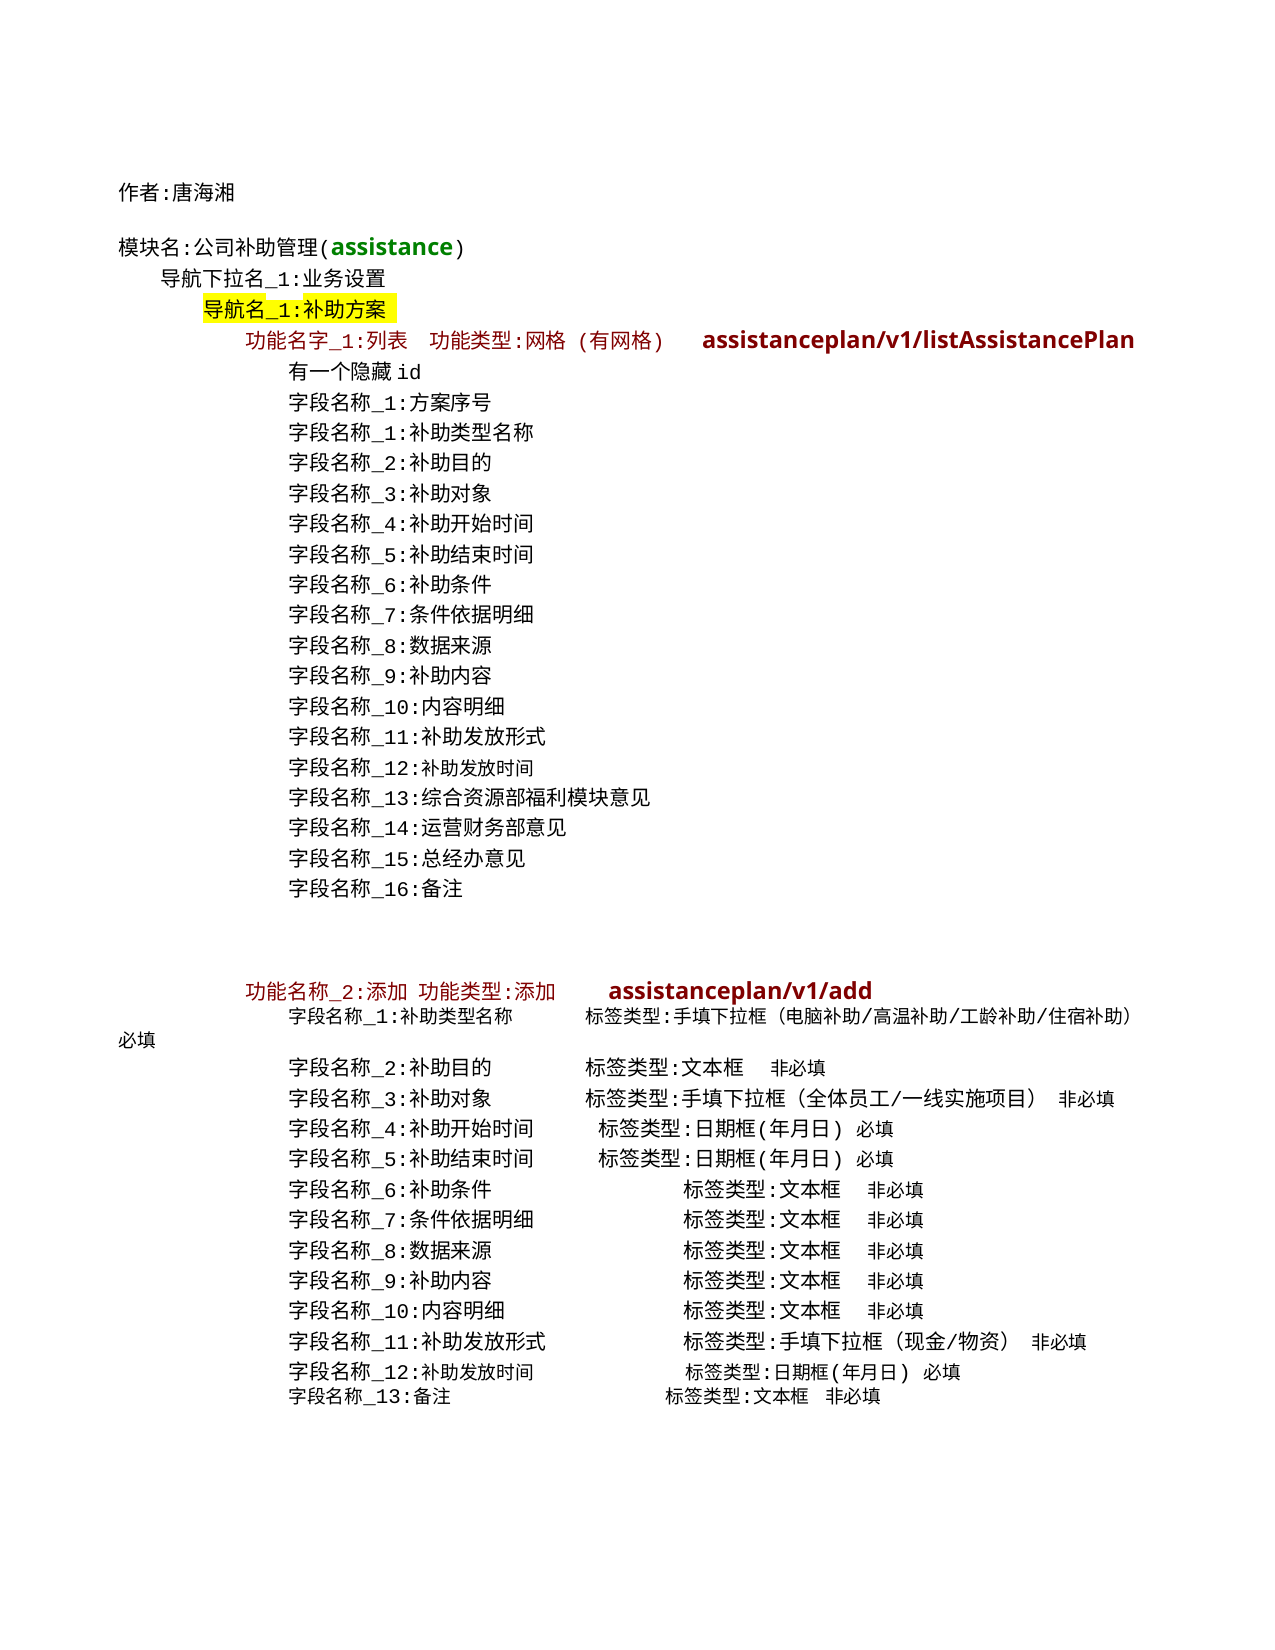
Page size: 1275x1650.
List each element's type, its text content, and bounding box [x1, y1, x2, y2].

text 字段名称_12:补助发放时间 标签类型:日期框(年月日) 必填 [118, 1356, 1157, 1386]
text 字段名称_13:备注 标签类型:文本框 非必填 [118, 1386, 1157, 1410]
text 字段名称_11:补助发放形式 [118, 720, 1157, 751]
text 字段名称_1:方案序号 [118, 386, 1157, 416]
text 字段名称_15:总经办意见 [118, 842, 1157, 872]
text 字段名称_3:补助对象 标签类型:手填下拉框（全体员工/一线实施项目） 非必填 [118, 1082, 1157, 1112]
text 字段名称_7:条件依据明细 标签类型:文本框 非必填 [118, 1203, 1157, 1234]
text 作者:唐海湘 [118, 176, 1157, 207]
text 字段名称_1:补助类型名称 标签类型:手填下拉框（电脑补助/高温补助/工龄补助/住宿补助） 必填 [118, 1006, 1157, 1051]
text 字段名称_7:条件依据明细 [118, 599, 1157, 629]
text 字段名称_3:补助对象 [118, 477, 1157, 507]
text 字段名称_8:数据来源 标签类型:文本框 非必填 [118, 1234, 1157, 1264]
text 字段名称_1:补助类型名称 [118, 416, 1157, 447]
text 字段名称_11:补助发放形式 标签类型:手填下拉框（现金/物资） 非必填 [118, 1325, 1157, 1356]
text 字段名称_16:备注 [118, 872, 1157, 903]
text 字段名称_12:补助发放时间 [118, 751, 1157, 781]
text 字段名称_6:补助条件 [118, 568, 1157, 599]
text 字段名称_5:补助结束时间 [118, 538, 1157, 568]
text 字段名称_10:内容明细 标签类型:文本框 非必填 [118, 1295, 1157, 1325]
text 字段名称_9:补助内容 标签类型:文本框 非必填 [118, 1264, 1157, 1295]
text 字段名称_14:运营财务部意见 [118, 812, 1157, 842]
text 功能名字_1:列表 功能类型:网格 (有网格) assistanceplan/v1/listAssistancePlan [118, 323, 1157, 355]
text 字段名称_4:补助开始时间 标签类型:日期框(年月日) 必填 [118, 1112, 1157, 1143]
text 字段名称_9:补助内容 [118, 659, 1157, 690]
text 功能名称_2:添加 功能类型:添加 assistanceplan/v1/add [118, 974, 1157, 1006]
text 导航下拉名_1:业务设置 [118, 262, 1157, 293]
text 字段名称_10:内容明细 [118, 690, 1157, 720]
text 字段名称_5:补助结束时间 标签类型:日期框(年月日) 必填 [118, 1143, 1157, 1173]
text 字段名称_8:数据来源 [118, 629, 1157, 659]
text 字段名称_2:补助目的 标签类型:文本框 非必填 [118, 1051, 1157, 1082]
text 模块名:公司补助管理(assistance) [118, 230, 1157, 262]
text 字段名称_13:综合资源部福利模块意见 [118, 781, 1157, 812]
text 导航名_1:补助方案 [118, 293, 1157, 323]
text 字段名称_4:补助开始时间 [118, 507, 1157, 538]
text 有一个隐藏id [118, 355, 1157, 386]
text 字段名称_2:补助目的 [118, 447, 1157, 477]
text 字段名称_6:补助条件 标签类型:文本框 非必填 [118, 1173, 1157, 1203]
